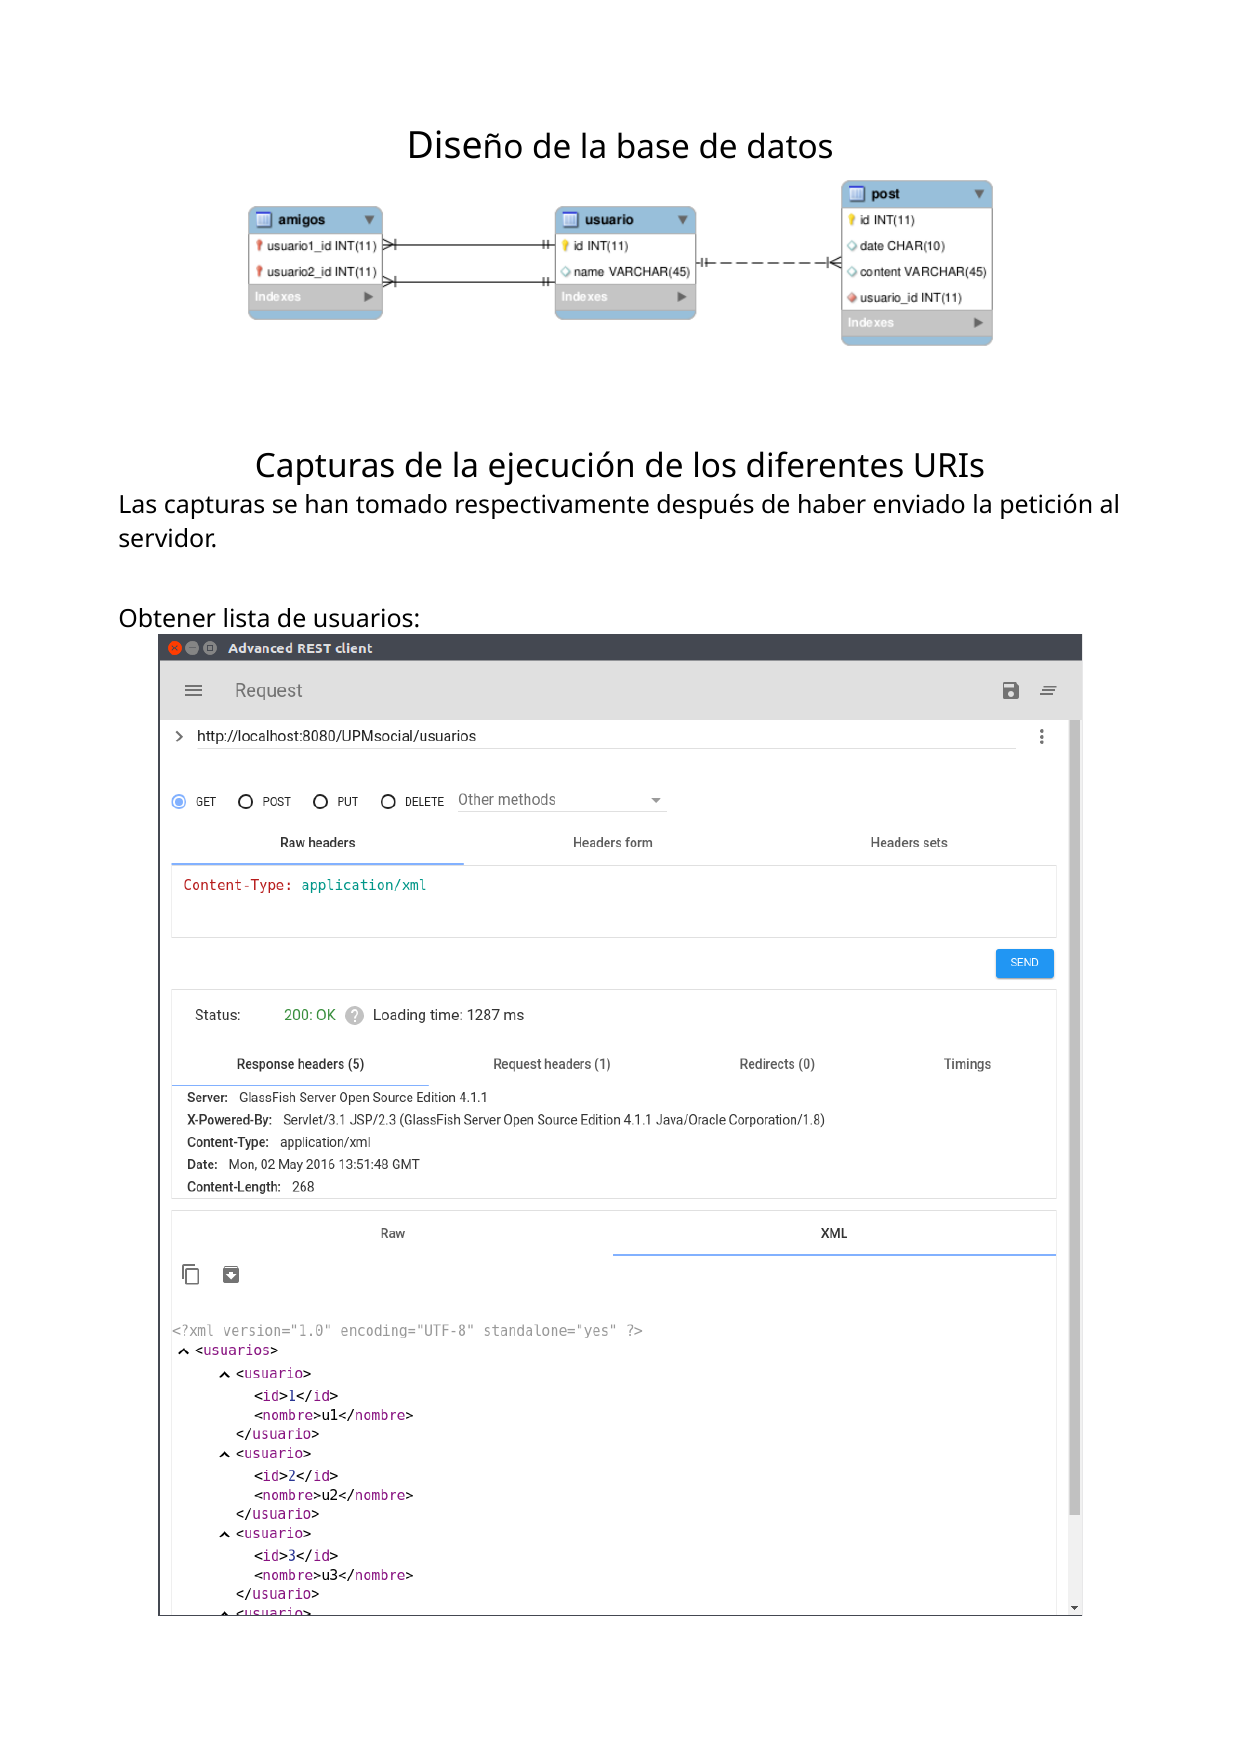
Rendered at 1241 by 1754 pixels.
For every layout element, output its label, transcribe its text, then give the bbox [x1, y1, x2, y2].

picture [158, 634, 1083, 1616]
text Diseño de la base de datos [118, 118, 1122, 169]
text Obtener lista de usuarios: [118, 601, 1122, 635]
text Capturas de la ejecución de los diferentes URIs [118, 442, 1122, 487]
text Las capturas se han tomado respectivamente después de haber enviado la petición al servidor. [118, 487, 1122, 555]
picture [237, 169, 1003, 356]
